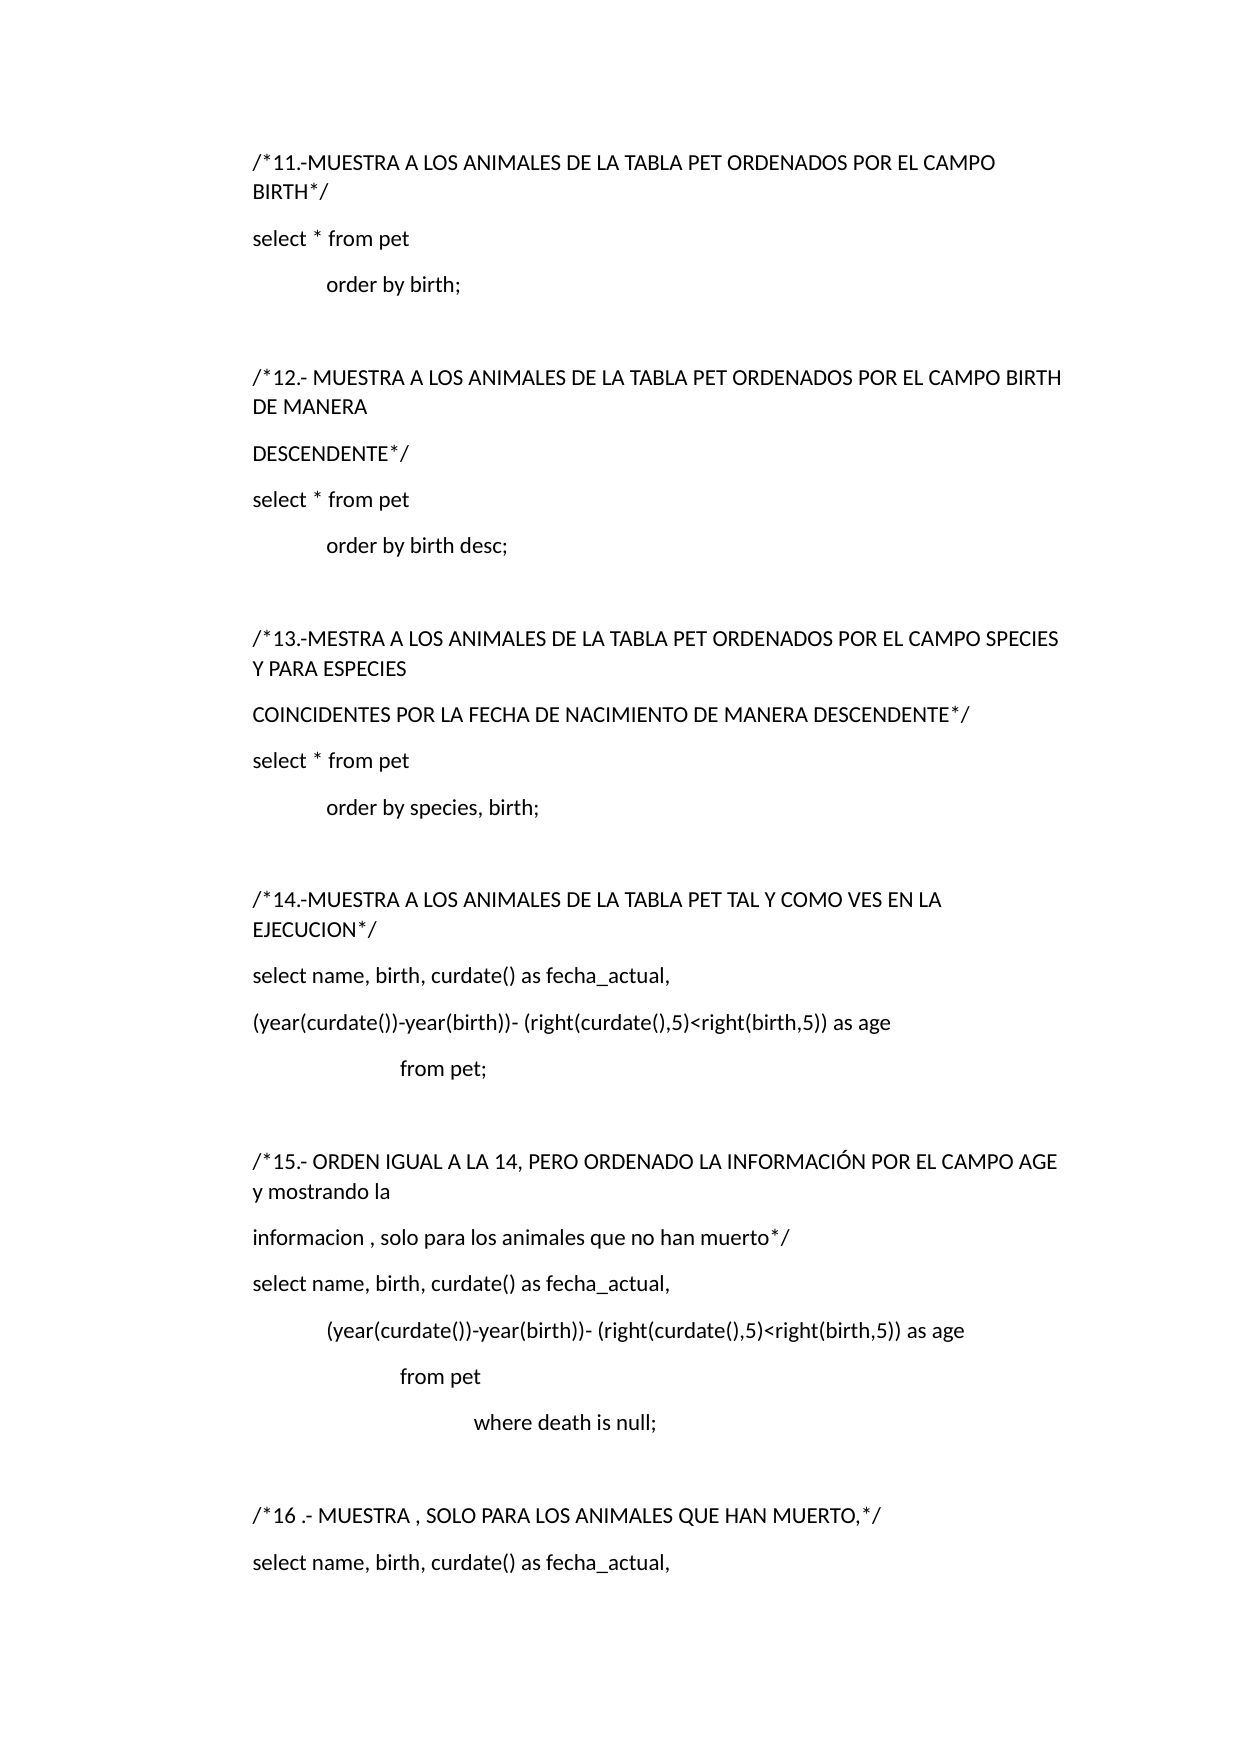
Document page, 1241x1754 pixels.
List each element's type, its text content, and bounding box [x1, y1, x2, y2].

list /*15.- ORDEN IGUAL A LA 14, PERO ORDENADO LA INFORMACIÓN POR EL CAMPO AGE y mostrando la [252, 1147, 1063, 1205]
list /*16 .- MUESTRA , SOLO PARA LOS ANIMALES QUE HAN MUERTO,*/ [252, 1501, 1063, 1529]
list order by birth; [252, 270, 1063, 298]
list from pet [252, 1362, 1063, 1390]
list (year(curdate())-year(birth))- (right(curdate(),5)<right(birth,5)) as age [252, 1008, 1063, 1036]
list COINCIDENTES POR LA FECHA DE NACIMIENTO DE MANERA DESCENDENTE*/ [252, 700, 1063, 728]
list select name, birth, curdate() as fecha_actual, [252, 1269, 1063, 1297]
list /*14.-MUESTRA A LOS ANIMALES DE LA TABLA PET TAL Y COMO VES EN LA EJECUCION*/ [252, 886, 1063, 943]
list (year(curdate())-year(birth))- (right(curdate(),5)<right(birth,5)) as age [252, 1316, 1063, 1344]
list where death is null; [252, 1408, 1063, 1437]
list /*13.-MESTRA A LOS ANIMALES DE LA TABLA PET ORDENADOS POR EL CAMPO SPECIES Y PARA ESPECIES [252, 624, 1063, 682]
list order by species, birth; [252, 793, 1063, 821]
list select * from pet [252, 485, 1063, 513]
list select name, birth, curdate() as fecha_actual, [252, 1548, 1063, 1576]
list from pet; [252, 1054, 1063, 1082]
list order by birth desc; [252, 531, 1063, 559]
list DESCENDENTE*/ [252, 439, 1063, 467]
list informacion , solo para los animales que no han muerto*/ [252, 1223, 1063, 1251]
list /*11.-MUESTRA A LOS ANIMALES DE LA TABLA PET ORDENADOS POR EL CAMPO BIRTH*/ [252, 148, 1063, 205]
list select * from pet [252, 747, 1063, 774]
list select * from pet [252, 224, 1063, 252]
list /*12.- MUESTRA A LOS ANIMALES DE LA TABLA PET ORDENADOS POR EL CAMPO BIRTH DE MANERA [252, 363, 1063, 420]
list select name, birth, curdate() as fecha_actual, [252, 962, 1063, 990]
